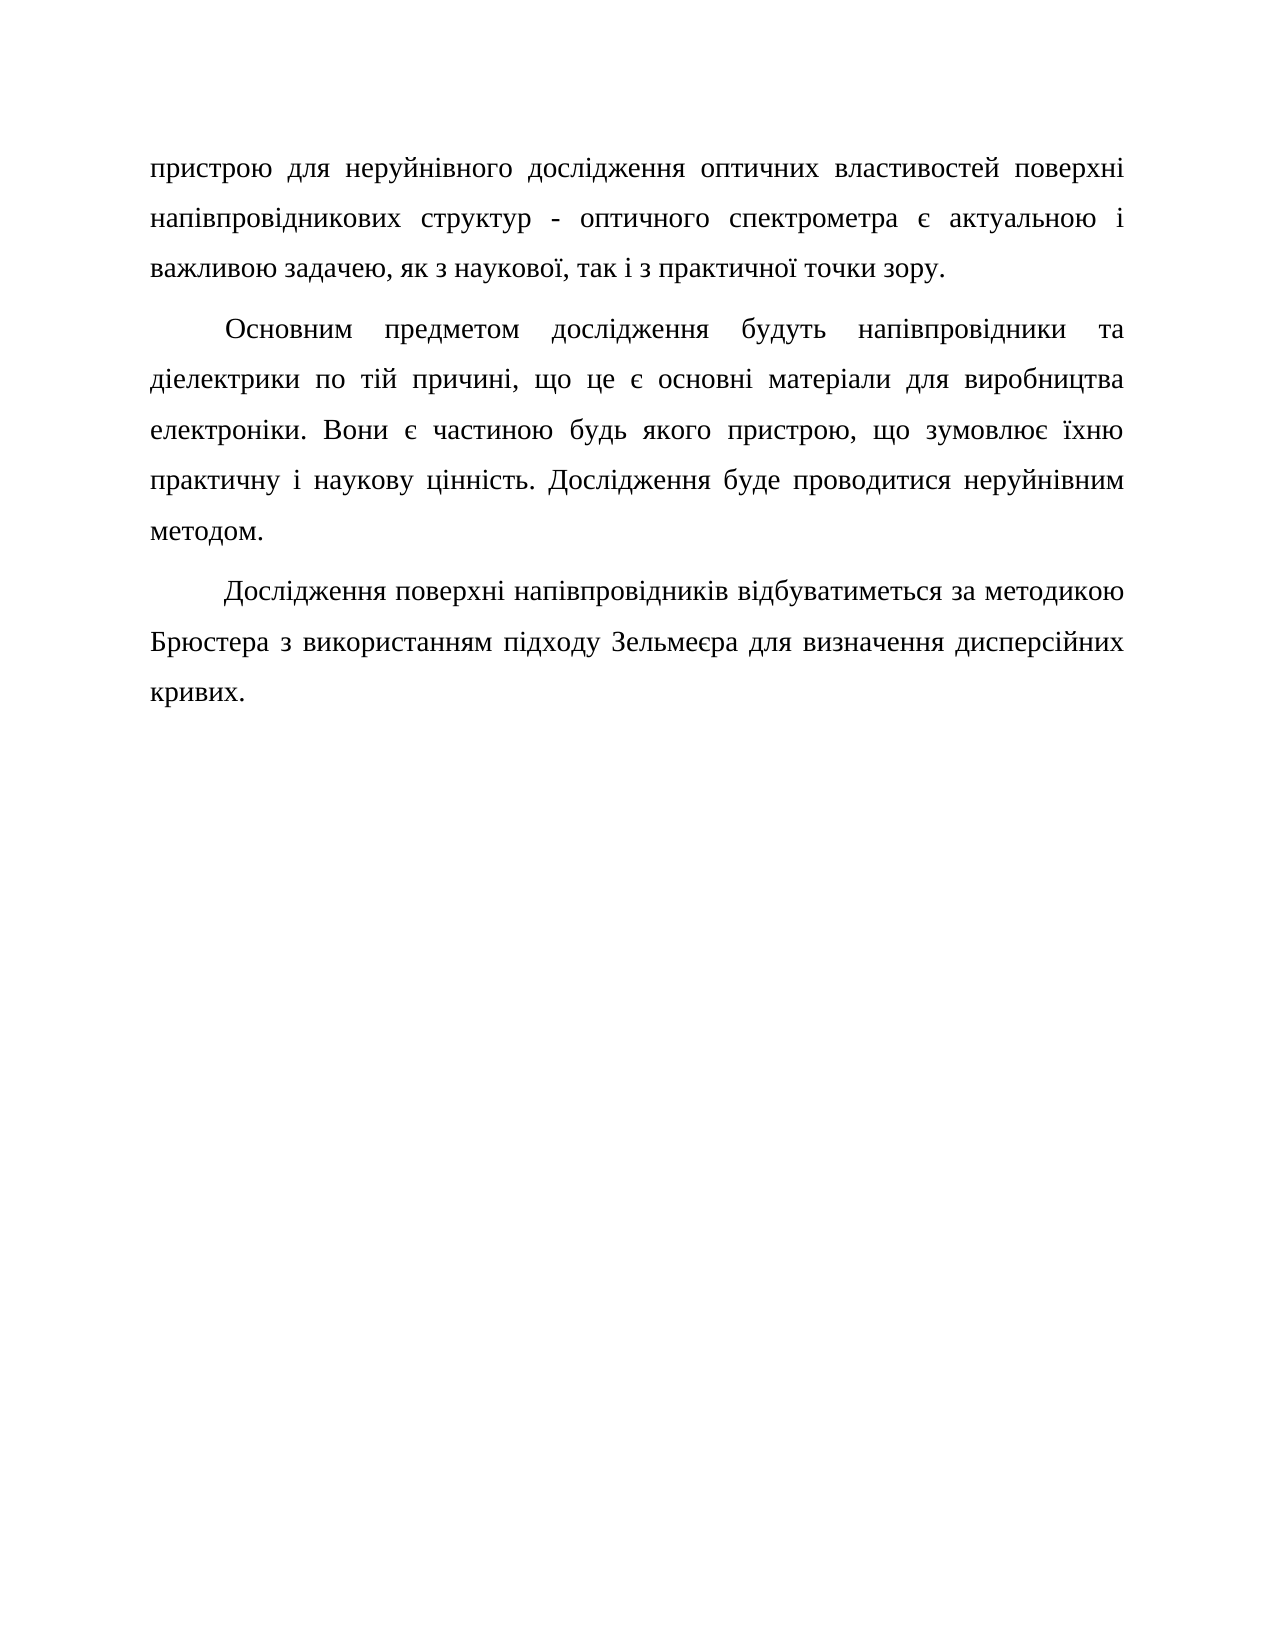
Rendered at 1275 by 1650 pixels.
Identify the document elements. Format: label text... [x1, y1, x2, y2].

text Основним предметом дослідження будуть напівпровідники та діелектрики по тій причині, що це є основні матеріали для виробництва електроніки. Вони є частиною будь якого пристрою, що зумовлює їхню практичну і наукову цінність. Дослідження буде проводитися неруйнівним методом. [150, 311, 1125, 546]
text Дослідження поверхні напівпровідників відбуватиметься за методикою Брюстера з використанням підходу Зельмеєра для визначення дисперсійних кривих. [150, 573, 1125, 707]
text пристрою для неруйнівного дослідження оптичних властивостей поверхні напівпровідникових структур - оптичного спектрометра є актуальною і важливою задачею, як з наукової, так і з практичної точки зору. [150, 150, 1125, 284]
